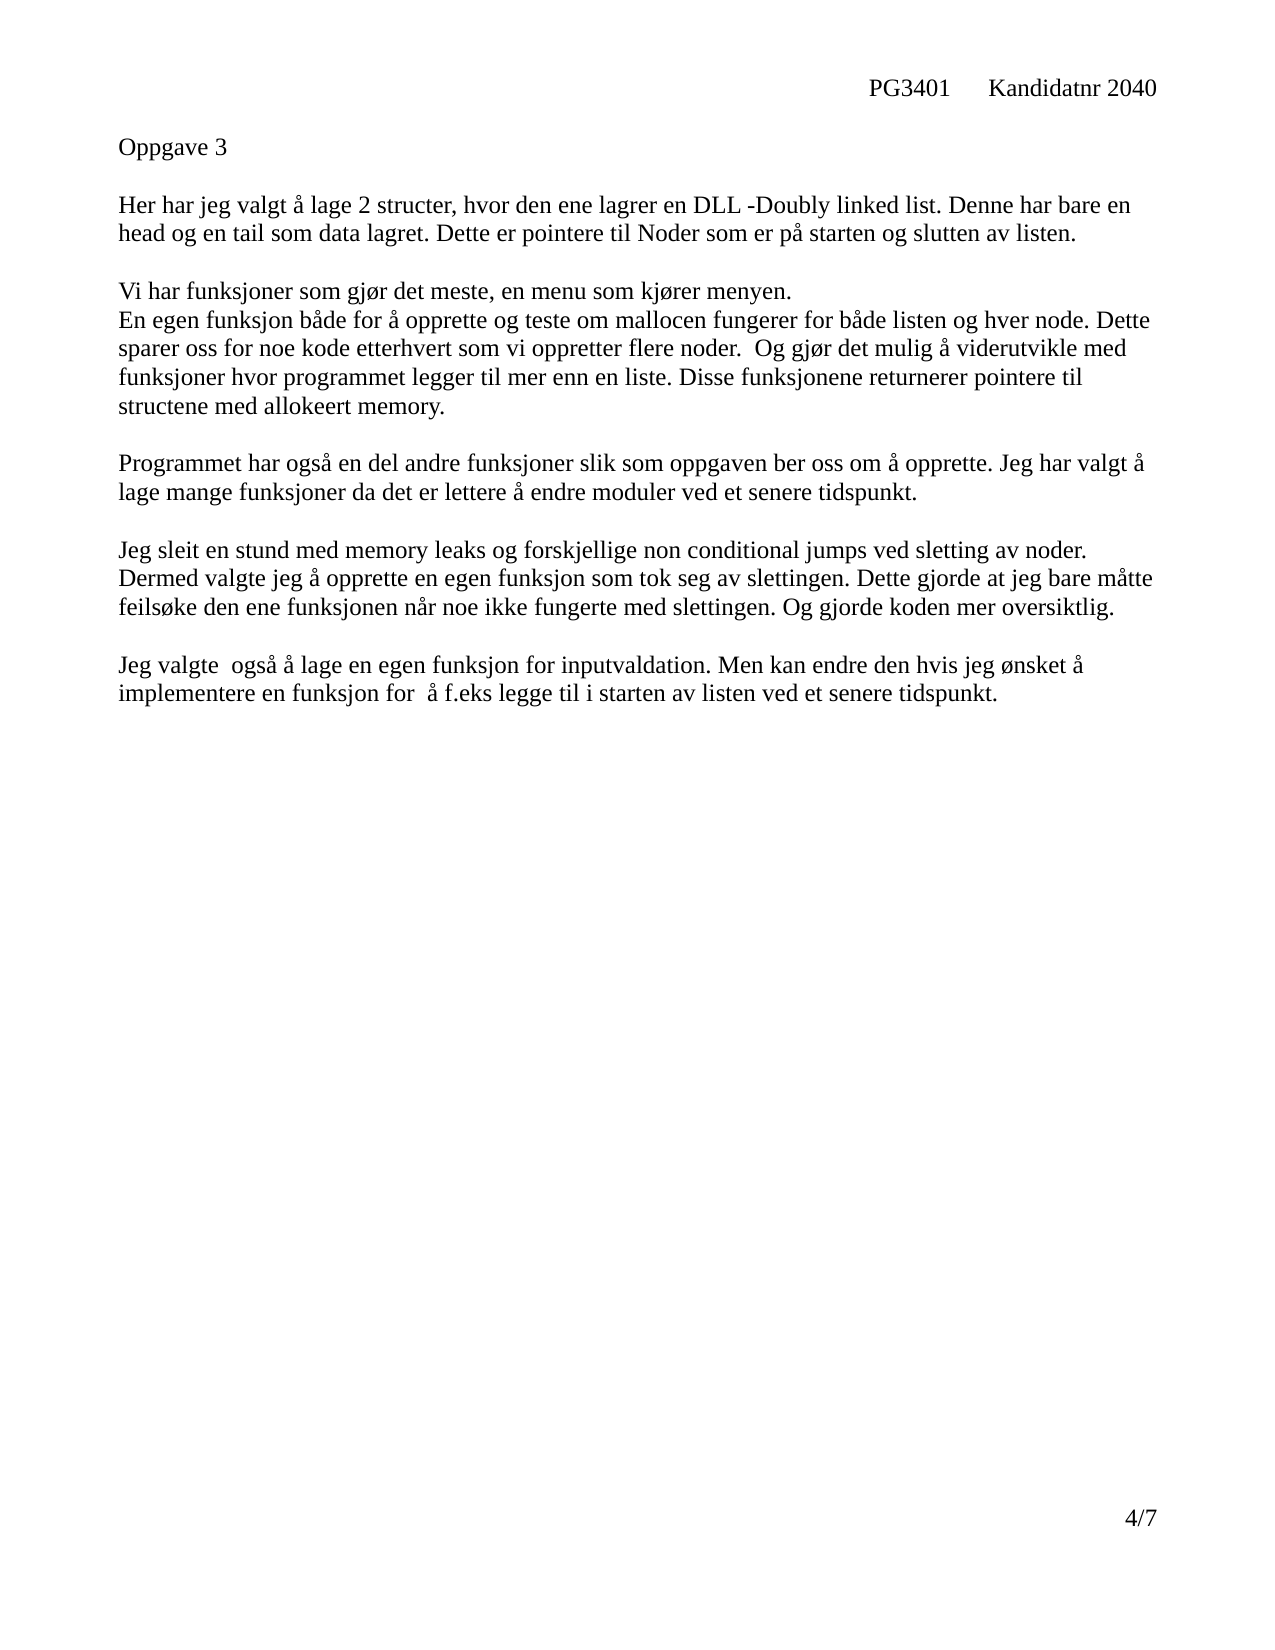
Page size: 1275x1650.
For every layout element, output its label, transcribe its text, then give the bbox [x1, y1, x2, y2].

text Vi har funksjoner som gjør det meste, en menu som kjører menyen. [118, 276, 1157, 305]
text Jeg sleit en stund med memory leaks og forskjellige non conditional jumps ved sletting av noder. Dermed valgte jeg å opprette en egen funksjon som tok seg av slettingen. Dette gjorde at jeg bare måtte feilsøke den ene funksjonen når noe ikke fungerte med slettingen. Og gjorde koden mer oversiktlig. [118, 535, 1157, 621]
text En egen funksjon både for å opprette og teste om mallocen fungerer for både listen og hver node. Dette sparer oss for noe kode etterhvert som vi oppretter flere noder. Og gjør det mulig å viderutvikle med funksjoner hvor programmet legger til mer enn en liste. Disse funksjonene returnerer pointere til structene med allokeert memory. [118, 305, 1157, 420]
text Her har jeg valgt å lage 2 structer, hvor den ene lagrer en DLL -Doubly linked list. Denne har bare en head og en tail som data lagret. Dette er pointere til Noder som er på starten og slutten av listen. [118, 190, 1157, 247]
text Jeg valgte også å lage en egen funksjon for inputvaldation. Men kan endre den hvis jeg ønsket å implementere en funksjon for å f.eks legge til i starten av listen ved et senere tidspunkt. [118, 650, 1157, 707]
text Oppgave 3 [118, 132, 1157, 161]
text Programmet har også en del andre funksjoner slik som oppgaven ber oss om å opprette. Jeg har valgt å lage mange funksjoner da det er lettere å endre moduler ved et senere tidspunkt. [118, 448, 1157, 506]
